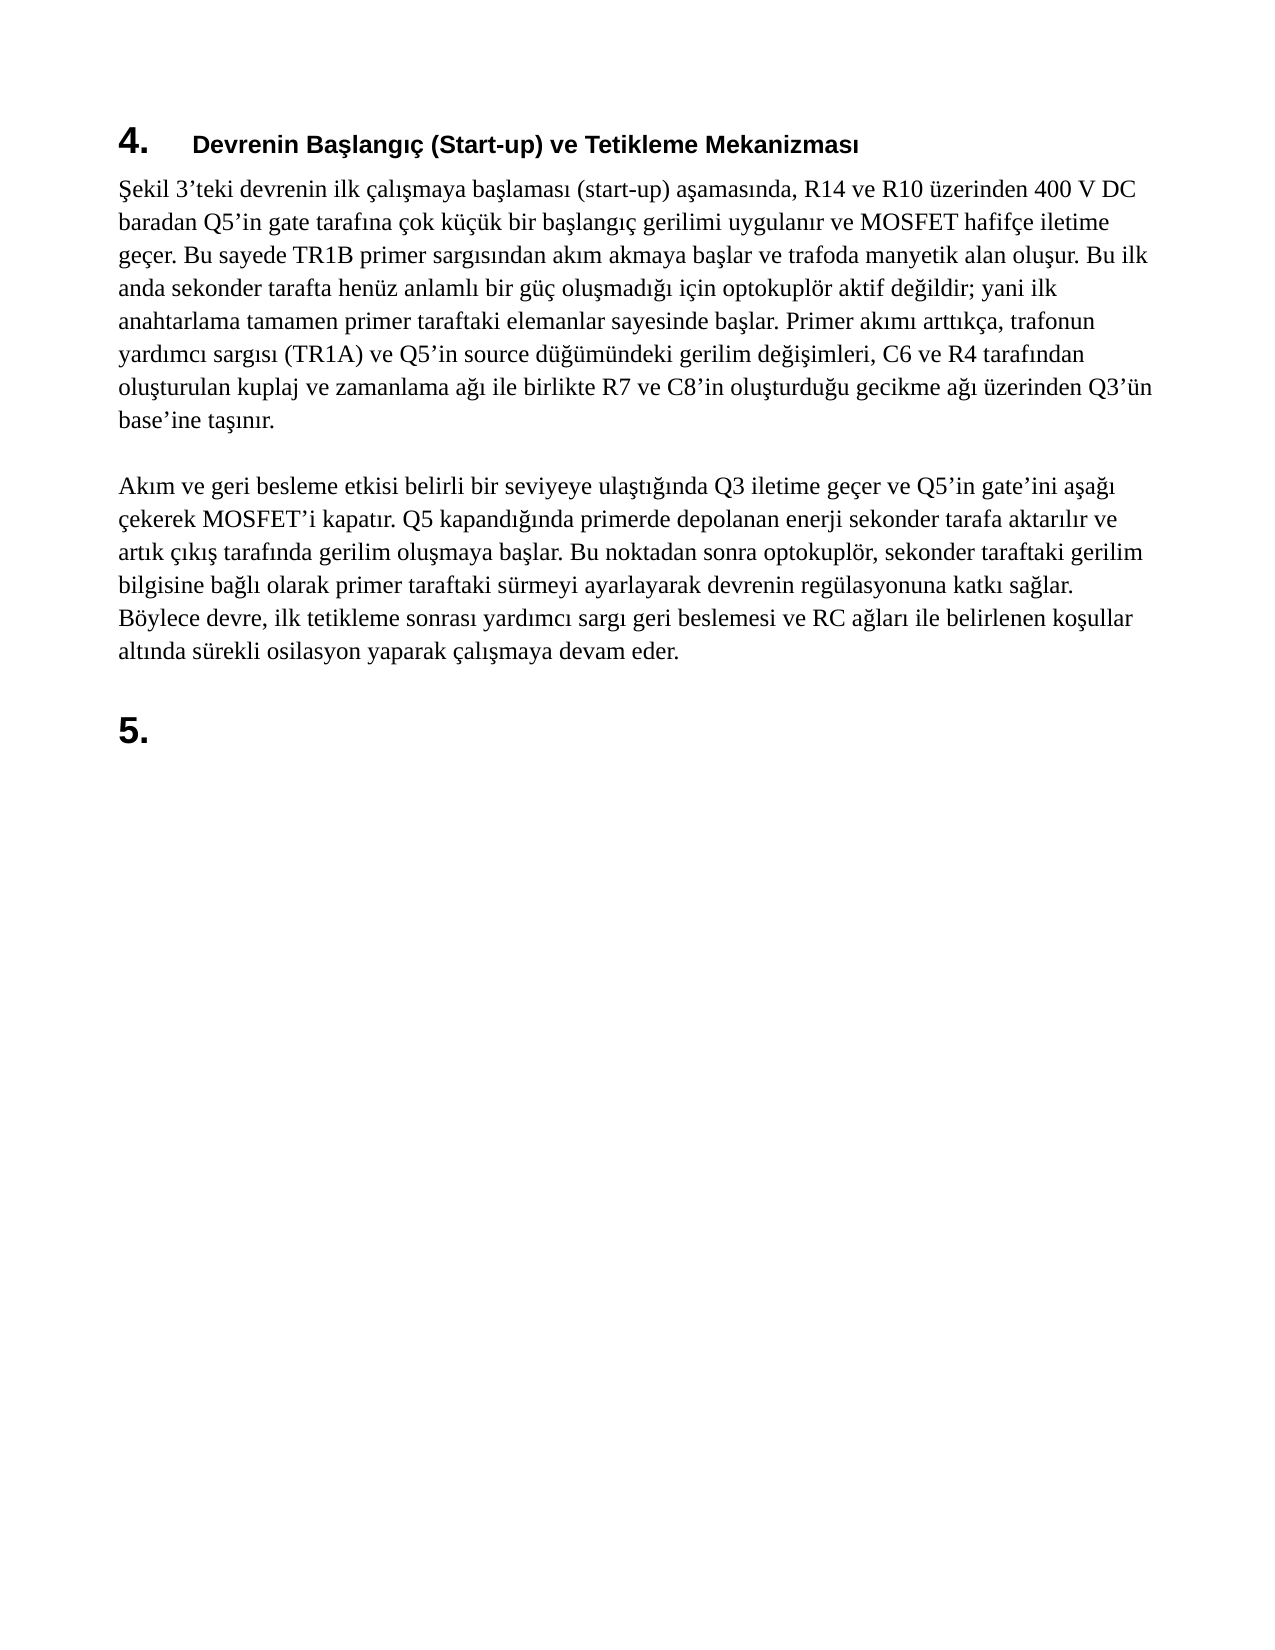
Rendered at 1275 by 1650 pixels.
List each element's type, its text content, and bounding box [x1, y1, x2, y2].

text Şekil 3’teki devrenin ilk çalışmaya başlaması (start-up) aşamasında, R14 ve R10 üzerinden 400 V DC baradan Q5’in gate tarafına çok küçük bir başlangıç gerilimi uygulanır ve MOSFET hafifçe iletime geçer. Bu sayede TR1B primer sargısından akım akmaya başlar ve trafoda manyetik alan oluşur. Bu ilk anda sekonder tarafta henüz anlamlı bir güç oluşmadığı için optokuplör aktif değildir; yani ilk anahtarlama tamamen primer taraftaki elemanlar sayesinde başlar. Primer akımı arttıkça, trafonun yardımcı sargısı (TR1A) ve Q5’in source düğümündeki gerilim değişimleri, C6 ve R4 tarafından oluşturulan kuplaj ve zamanlama ağı ile birlikte R7 ve C8’in oluşturduğu gecikme ağı üzerinden Q3’ün base’ine taşınır. Akım ve geri besleme etkisi belirli bir seviyeye ulaştığında Q3 iletime geçer ve Q5’in gate’ini aşağı çekerek MOSFET’i kapatır. Q5 kapandığında primerde depolanan enerji sekonder tarafa aktarılır ve artık çıkış tarafında gerilim oluşmaya başlar. Bu noktadan sonra optokuplör, sekonder taraftaki gerilim bilgisine bağlı olarak primer taraftaki sürmeyi ayarlayarak devrenin regülasyonuna katkı sağlar. Böylece devre, ilk tetikleme sonrası yardımcı sargı geri beslemesi ve RC ağları ile belirlenen koşullar altında sürekli osilasyon yaparak çalışmaya devam eder. [118, 174, 1157, 665]
subtitle Devrenin Başlangıç (Start-up) ve Tetikleme Mekanizması [118, 118, 1157, 161]
